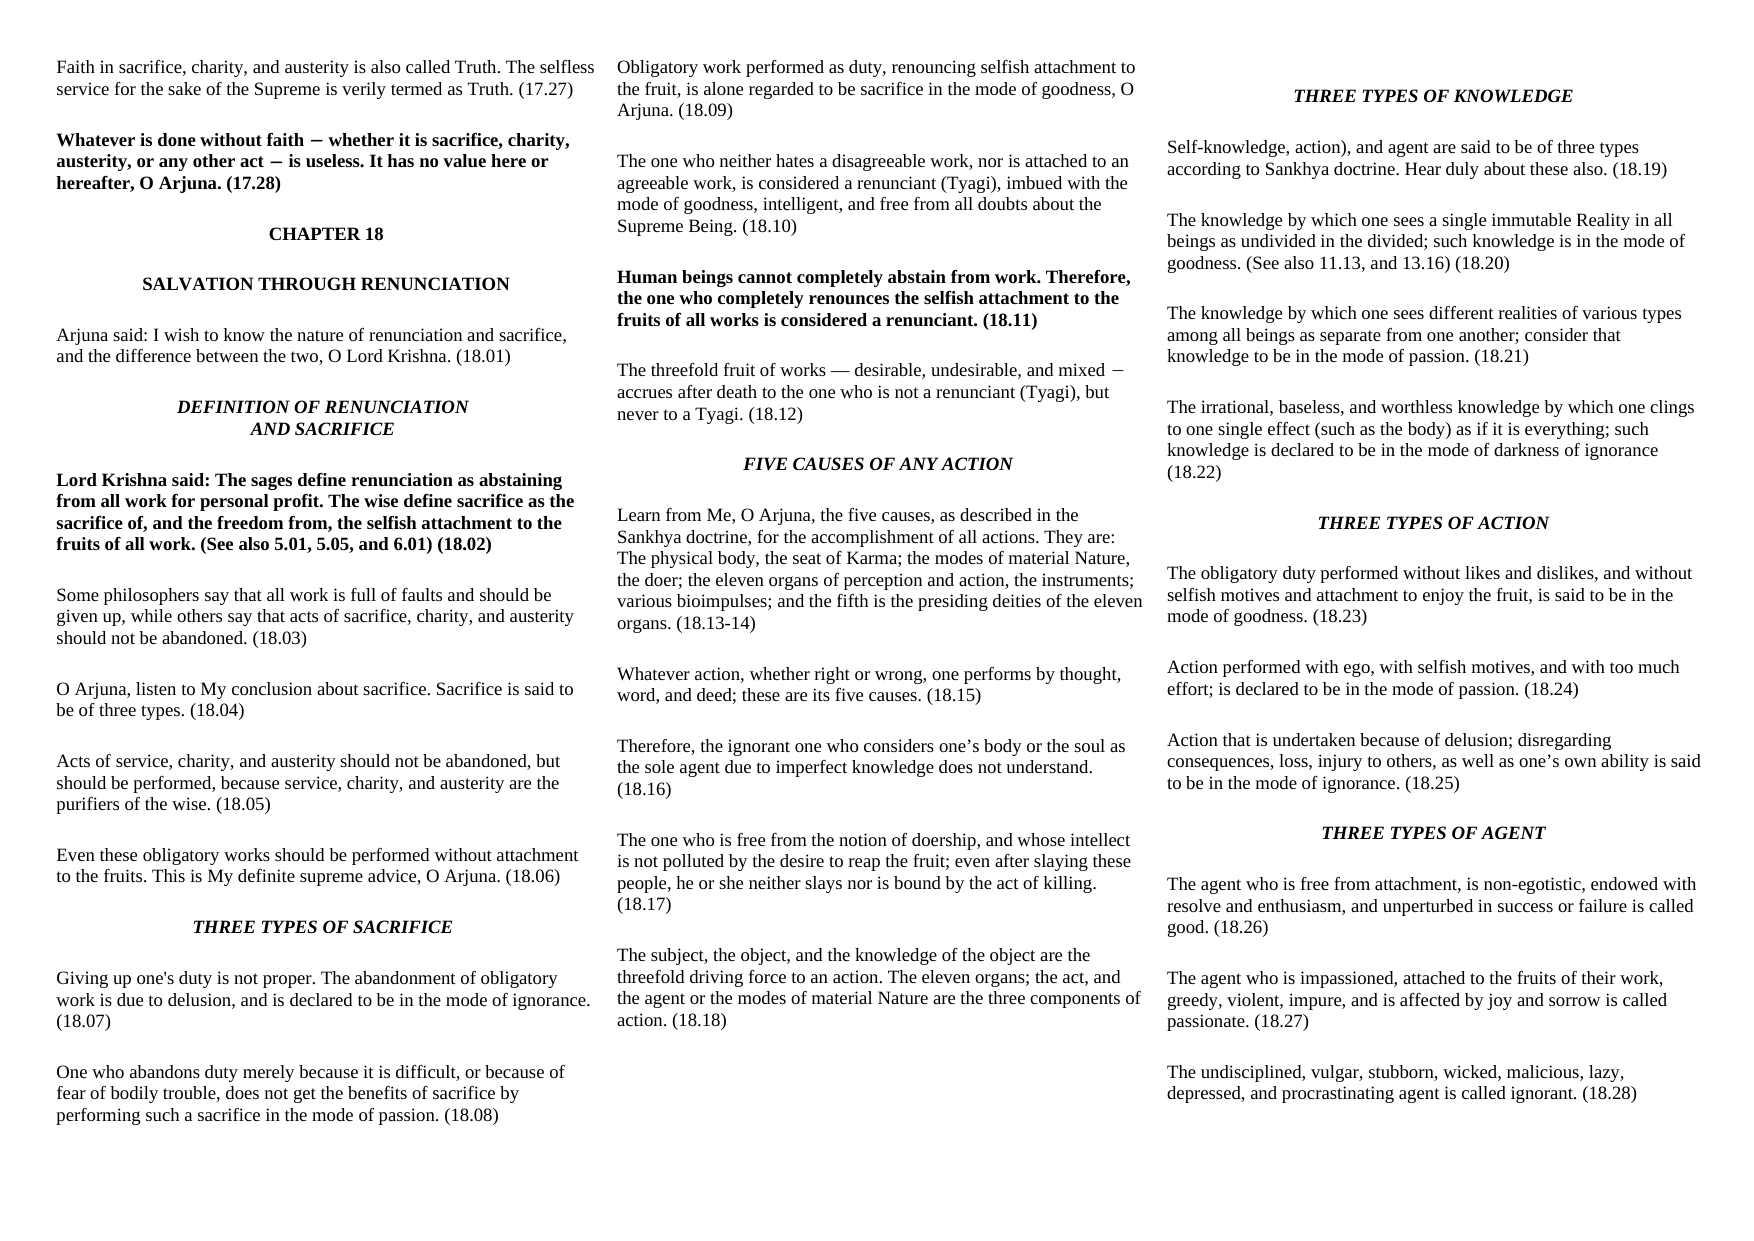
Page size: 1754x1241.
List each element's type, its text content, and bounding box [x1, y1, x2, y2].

text The one who neither hates a disagreeable work, nor is attached to an agreeable work, is considered a renunciant (Tyagi), imbued with the mode of goodness, intelligent, and free from all doubts about the Supreme Being. (18.10) [617, 150, 1146, 236]
text Learn from Me, O Arjuna, the five causes, as described in the Sankhya doctrine, for the accomplishment of all actions. They are: The physical body, the seat of Karma; the modes of material Nature, the doer; the eleven organs of perception and action, the instruments; various bioimpulses; and the fifth is the presiding deities of the eleven organs. (18.13-14) [617, 504, 1146, 633]
text The agent who is impassioned, attached to the fruits of their work, greedy, violent, impure, and is affected by joy and sorrow is called passionate. (18.27) [1167, 967, 1706, 1032]
text The knowledge by which one sees different realities of various types among all beings as separate from one another; consider that knowledge to be in the mode of passion. (18.21) [1167, 302, 1706, 367]
text Acts of service, charity, and austerity should not be abandoned, but should be performed, because service, charity, and austerity are the purifiers of the wise. (18.05) [56, 750, 596, 815]
text Whatever action, whether right or wrong, one performs by thought, word, and deed; these are its five causes. (18.15) [617, 662, 1146, 706]
text Whatever is done without faith  whether it is sacrifice, charity, austerity, or any other act  is useless. It has no value here or hereafter, O Arjuna. (17.28) [56, 128, 596, 193]
text Action that is undertaken because of delusion; disregarding consequences, loss, injury to others, as well as one’s own ability is said to be in the mode of ignorance. (18.25) [1167, 728, 1706, 793]
text DEFINITION OF RENUNCIATION AND SACRIFICE [56, 396, 596, 439]
text The obligatory duty performed without likes and dislikes, and without selfish motives and attachment to enjoy the fruit, is said to be in the mode of goodness. (18.23) [1167, 562, 1706, 627]
text One who abandons duty merely because it is difficult, or because of fear of bodily trouble, does not get the benefits of sacrifice by performing such a sacrifice in the mode of passion. (18.08) [56, 1061, 596, 1125]
text Obligatory work performed as duty, renouncing selfish attachment to the fruit, is alone regarded to be sacrifice in the mode of goodness, O Arjuna. (18.09) [617, 56, 1146, 121]
text Human beings cannot completely abstain from work. Therefore, the one who completely renounces the selfish attachment to the fruits of all works is considered a renunciant. (18.11) [617, 266, 1146, 330]
text Self-knowledge, action), and agent are said to be of three types according to Sankhya doctrine. Hear duly about these also. (18.19) [1167, 136, 1706, 179]
text The threefold fruit of works — desirable, undesirable, and mixed  accrues after death to the one who is not a renunciant (Tyagi), but never to a Tyagi. (18.12) [617, 359, 1146, 424]
text Some philosophers say that all work is full of faults and should be given up, while others say that acts of sacrifice, charity, and austerity should not be abandoned. (18.03) [56, 584, 596, 648]
text The one who is free from the notion of doership, and whose intellect is not polluted by the desire to reap the fruit; even after slaying these people, he or she neither slays nor is bound by the act of killing. (18.17) [617, 829, 1146, 915]
text THREE TYPES OF ACTION [1167, 512, 1706, 533]
text THREE TYPES OF AGENT [1167, 822, 1706, 844]
text The subject, the object, and the knowledge of the object are the threefold driving force to an action. The eleven organs; the act, and the agent or the modes of material Nature are the three components of action. (18.18) [617, 944, 1146, 1030]
text FIVE CAUSES OF ANY ACTION [617, 453, 1146, 475]
text CHAPTER 18 [56, 222, 596, 244]
text The irrational, baseless, and worthless knowledge by which one clings to one single effect (such as the body) as if it is everything; such knowledge is declared to be in the mode of darkness of ignorance (18.22) [1167, 396, 1706, 482]
text SALVATION THROUGH RENUNCIATION [56, 273, 596, 295]
text The undisciplined, vulgar, stubborn, wicked, malicious, lazy, depressed, and procrastinating agent is called ignorant. (18.28) [1167, 1061, 1706, 1104]
text THREE TYPES OF KNOWLEDGE [1167, 85, 1706, 107]
text The agent who is free from attachment, is non-egotistic, endowed with resolve and enthusiasm, and unperturbed in success or failure is called good. (18.26) [1167, 873, 1706, 938]
text Therefore, the ignorant one who considers one’s body or the soul as the sole agent due to imperfect knowledge does not understand. (18.16) [617, 735, 1146, 799]
text Lord Krishna said: The sages define renunciation as abstaining from all work for personal profit. The wise define sacrifice as the sacrifice of, and the freedom from, the selfish attachment to the fruits of all work. (See also 5.01, 5.05, and 6.01) (18.02) [56, 468, 596, 555]
text O Arjuna, listen to My conclusion about sacrifice. Sacrifice is said to be of three types. (18.04) [56, 678, 596, 721]
text THREE TYPES OF SACRIFICE [56, 916, 596, 938]
text Action performed with ego, with selfish motives, and with too much effort; is declared to be in the mode of passion. (18.24) [1167, 656, 1706, 699]
text Arjuna said: I wish to know the nature of renunciation and sacrifice, and the difference between the two, O Lord Krishna. (18.01) [56, 324, 596, 367]
text Even these obligatory works should be performed without attachment to the fruits. This is My definite supreme advice, O Arjuna. (18.06) [56, 844, 596, 887]
text Faith in sacrifice, charity, and austerity is also called Truth. The selfless service for the sake of the Supreme is verily termed as Truth. (17.27) [56, 56, 596, 99]
text Giving up one's duty is not proper. The abandonment of obligatory work is due to delusion, and is declared to be in the mode of ignorance. (18.07) [56, 967, 596, 1032]
text The knowledge by which one sees a single immutable Reality in all beings as undivided in the divided; such knowledge is in the mode of goodness. (See also 11.13, and 13.16) (18.20) [1167, 208, 1706, 273]
